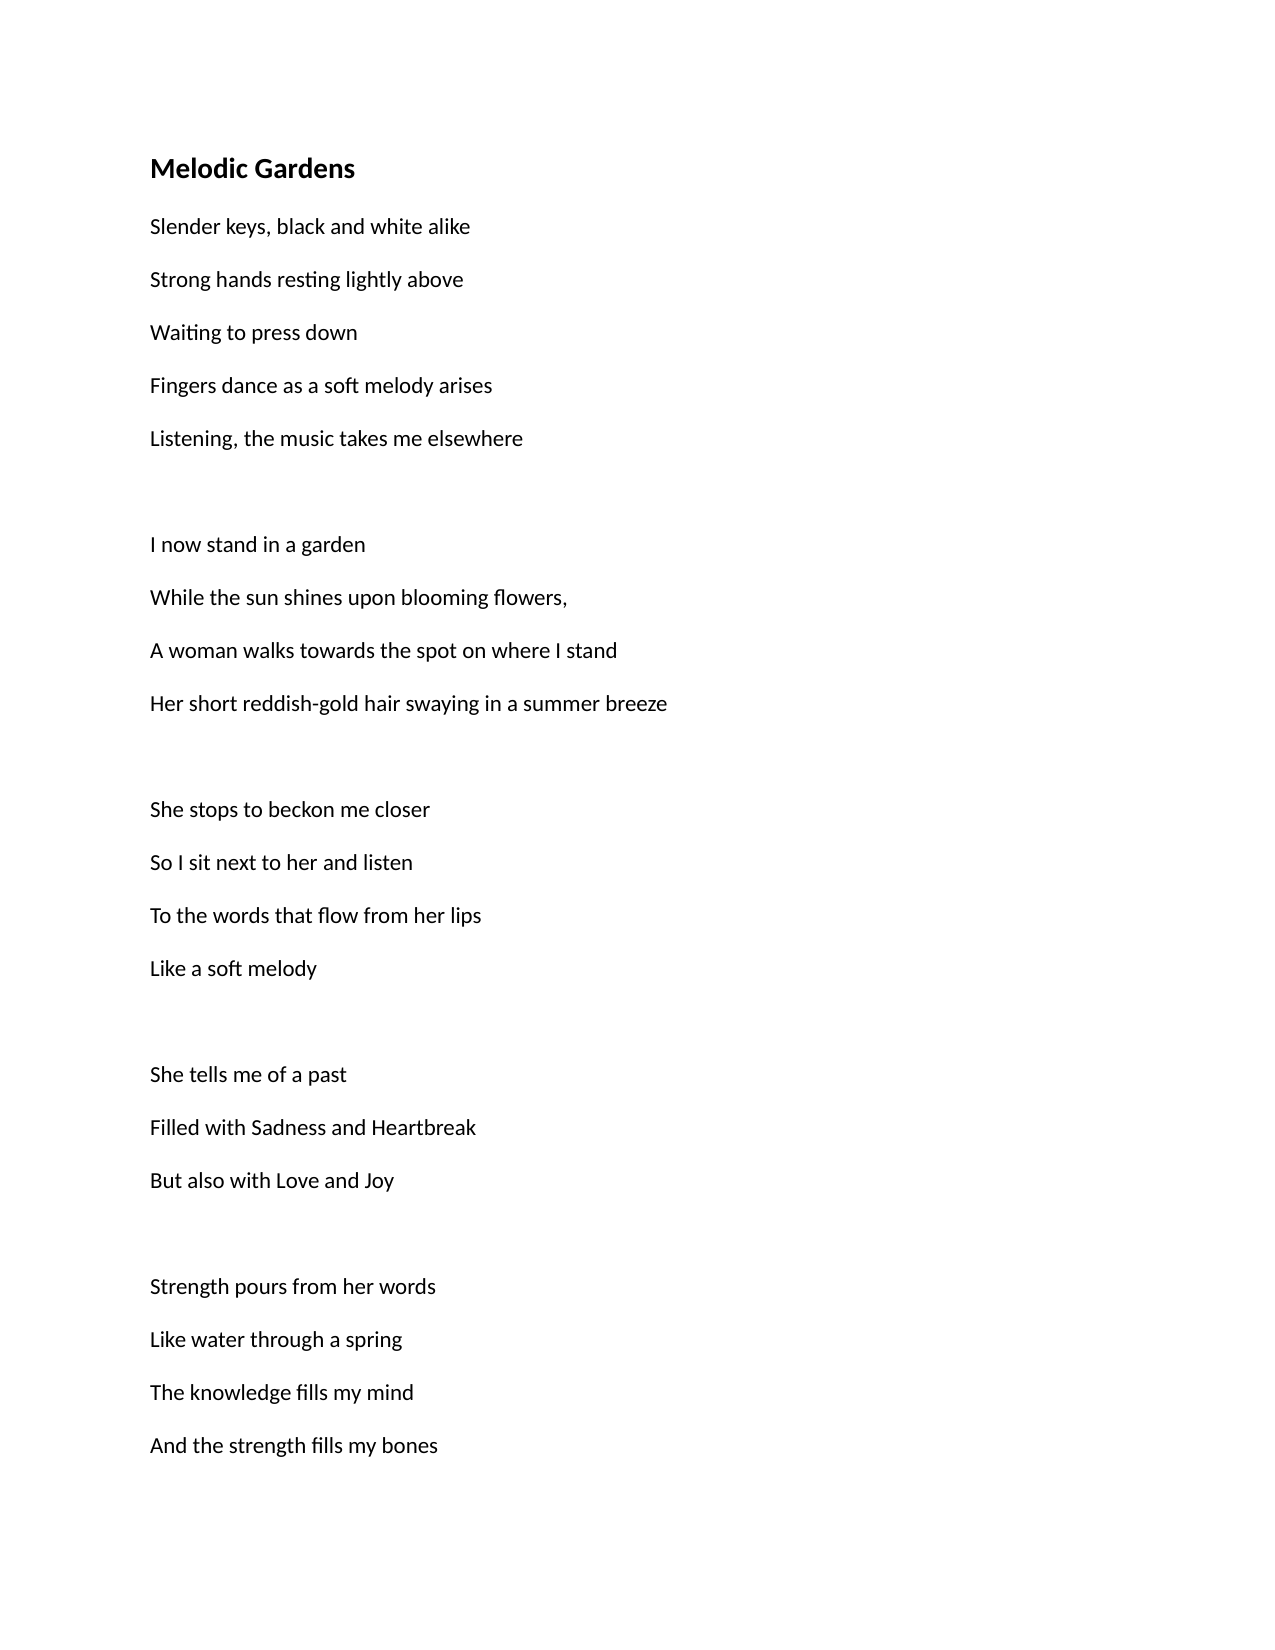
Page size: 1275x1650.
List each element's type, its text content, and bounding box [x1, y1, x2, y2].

text Strong hands resting lightly above [150, 265, 1125, 293]
text The knowledge fills my mind [150, 1378, 1125, 1406]
text While the sun shines upon blooming flowers, [150, 583, 1125, 611]
text Fingers dance as a soft melody arises [150, 371, 1125, 399]
text And the strength fills my bones [150, 1431, 1125, 1459]
text She tells me of a past [150, 1060, 1125, 1088]
text Slender keys, black and white alike [150, 212, 1125, 240]
text To the words that flow from her lips [150, 901, 1125, 929]
text Filled with Sadness and Heartbreak [150, 1113, 1125, 1141]
text She stops to beckon me closer [150, 795, 1125, 823]
text But also with Love and Joy [150, 1166, 1125, 1194]
text Melodic Gardens [150, 150, 1125, 186]
text Her short reddish-gold hair swaying in a summer breeze [150, 689, 1125, 717]
text Listening, the music takes me elsewhere [150, 424, 1125, 452]
text Waiting to press down [150, 318, 1125, 346]
text So I sit next to her and listen [150, 848, 1125, 876]
text Strength pours from her words [150, 1272, 1125, 1300]
text Like a soft melody [150, 954, 1125, 982]
text Like water through a spring [150, 1325, 1125, 1353]
text I now stand in a garden [150, 530, 1125, 558]
text A woman walks towards the spot on where I stand [150, 636, 1125, 664]
